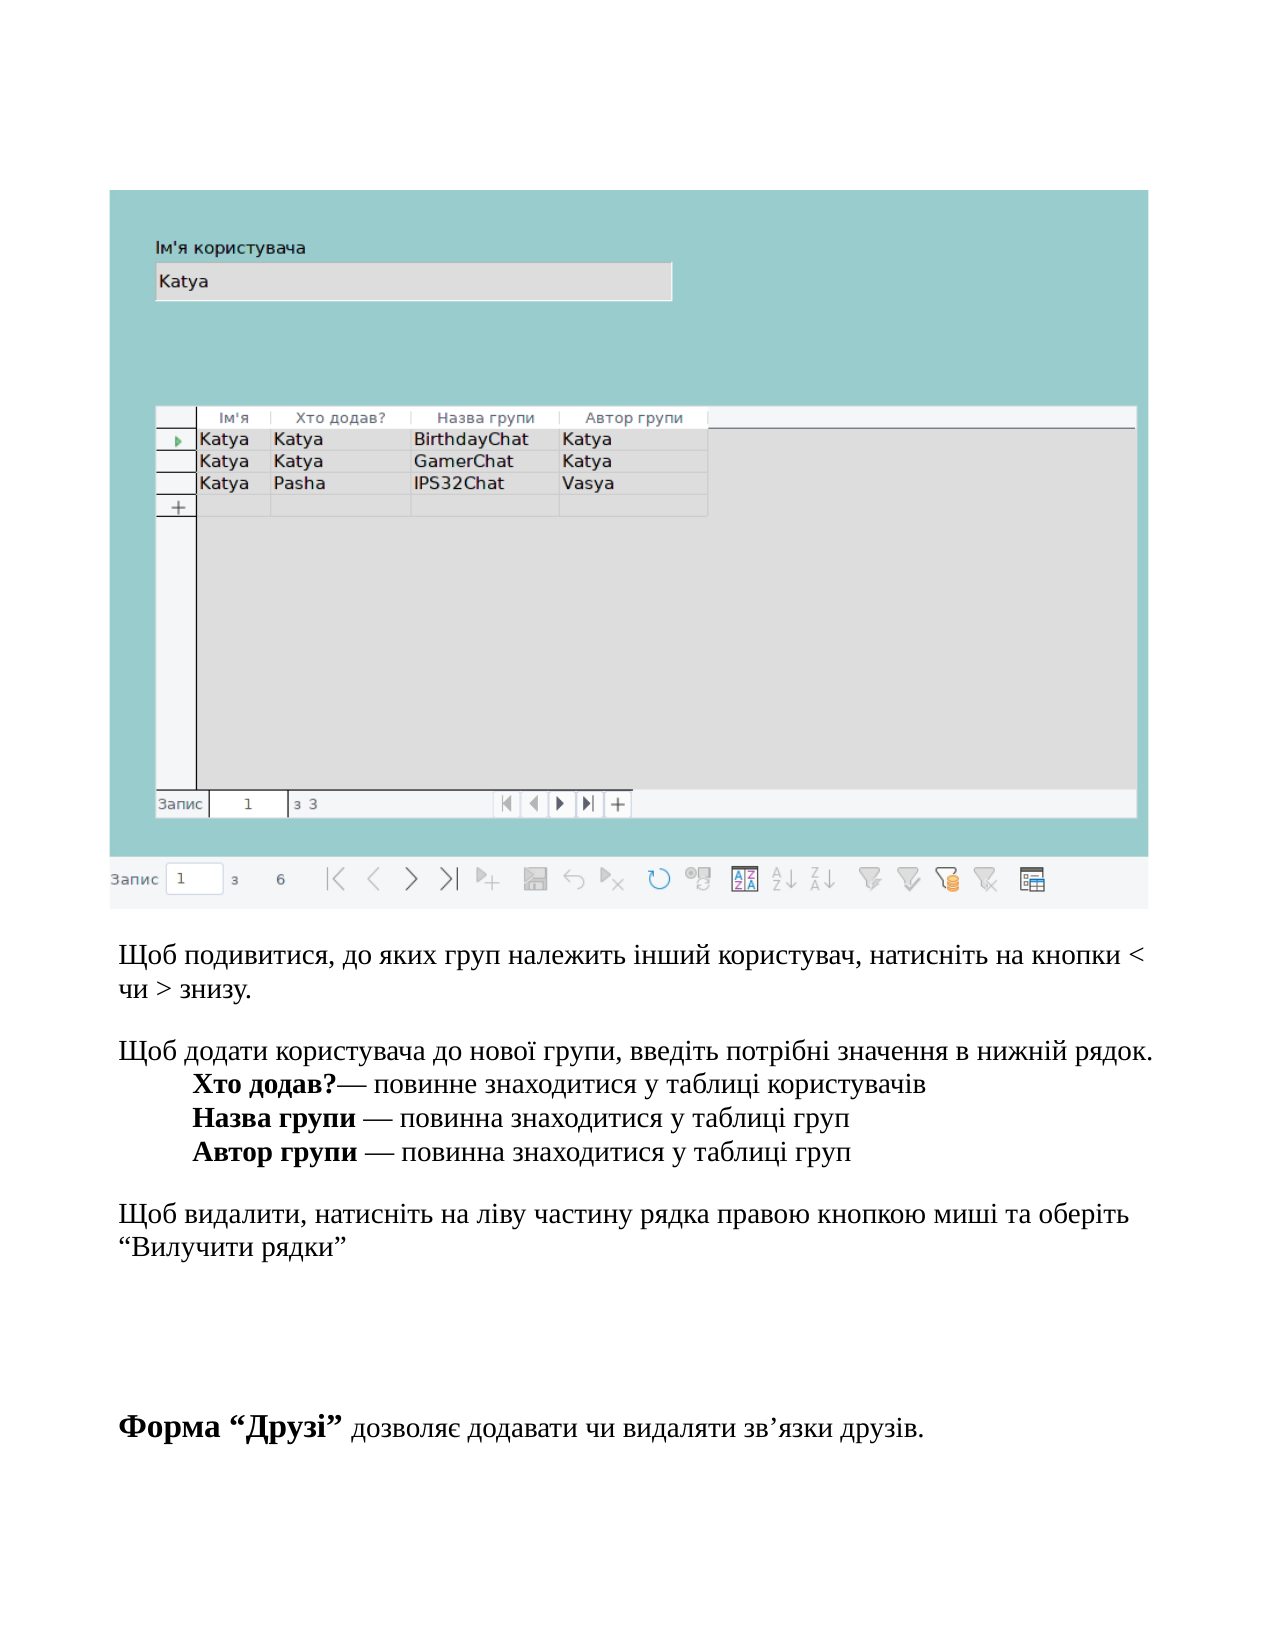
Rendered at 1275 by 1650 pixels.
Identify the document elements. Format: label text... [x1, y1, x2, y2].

text Щоб видалити, натисніть на ліву частину рядка правою кнопкою миші та оберіть “Вилучити рядки” [118, 1196, 1157, 1263]
text Форма “Друзі” дозволяє додавати чи видаляти зв’язки друзів. [118, 1407, 1157, 1445]
text Автор групи — повинна знаходитися у таблиці груп [118, 1134, 1157, 1167]
text Щоб додати користувача до нової групи, введіть потрібні значення в нижній рядок. [118, 1033, 1157, 1067]
text Хто додав?— повинне знаходитися у таблиці користувачів [118, 1067, 1157, 1100]
text Щоб подивитися, до яких груп належить інший користувач, натисніть на кнопки < чи > знизу. [118, 937, 1157, 1004]
picture [109, 190, 1149, 909]
text Назва групи — повинна знаходитися у таблиці груп [118, 1100, 1157, 1134]
